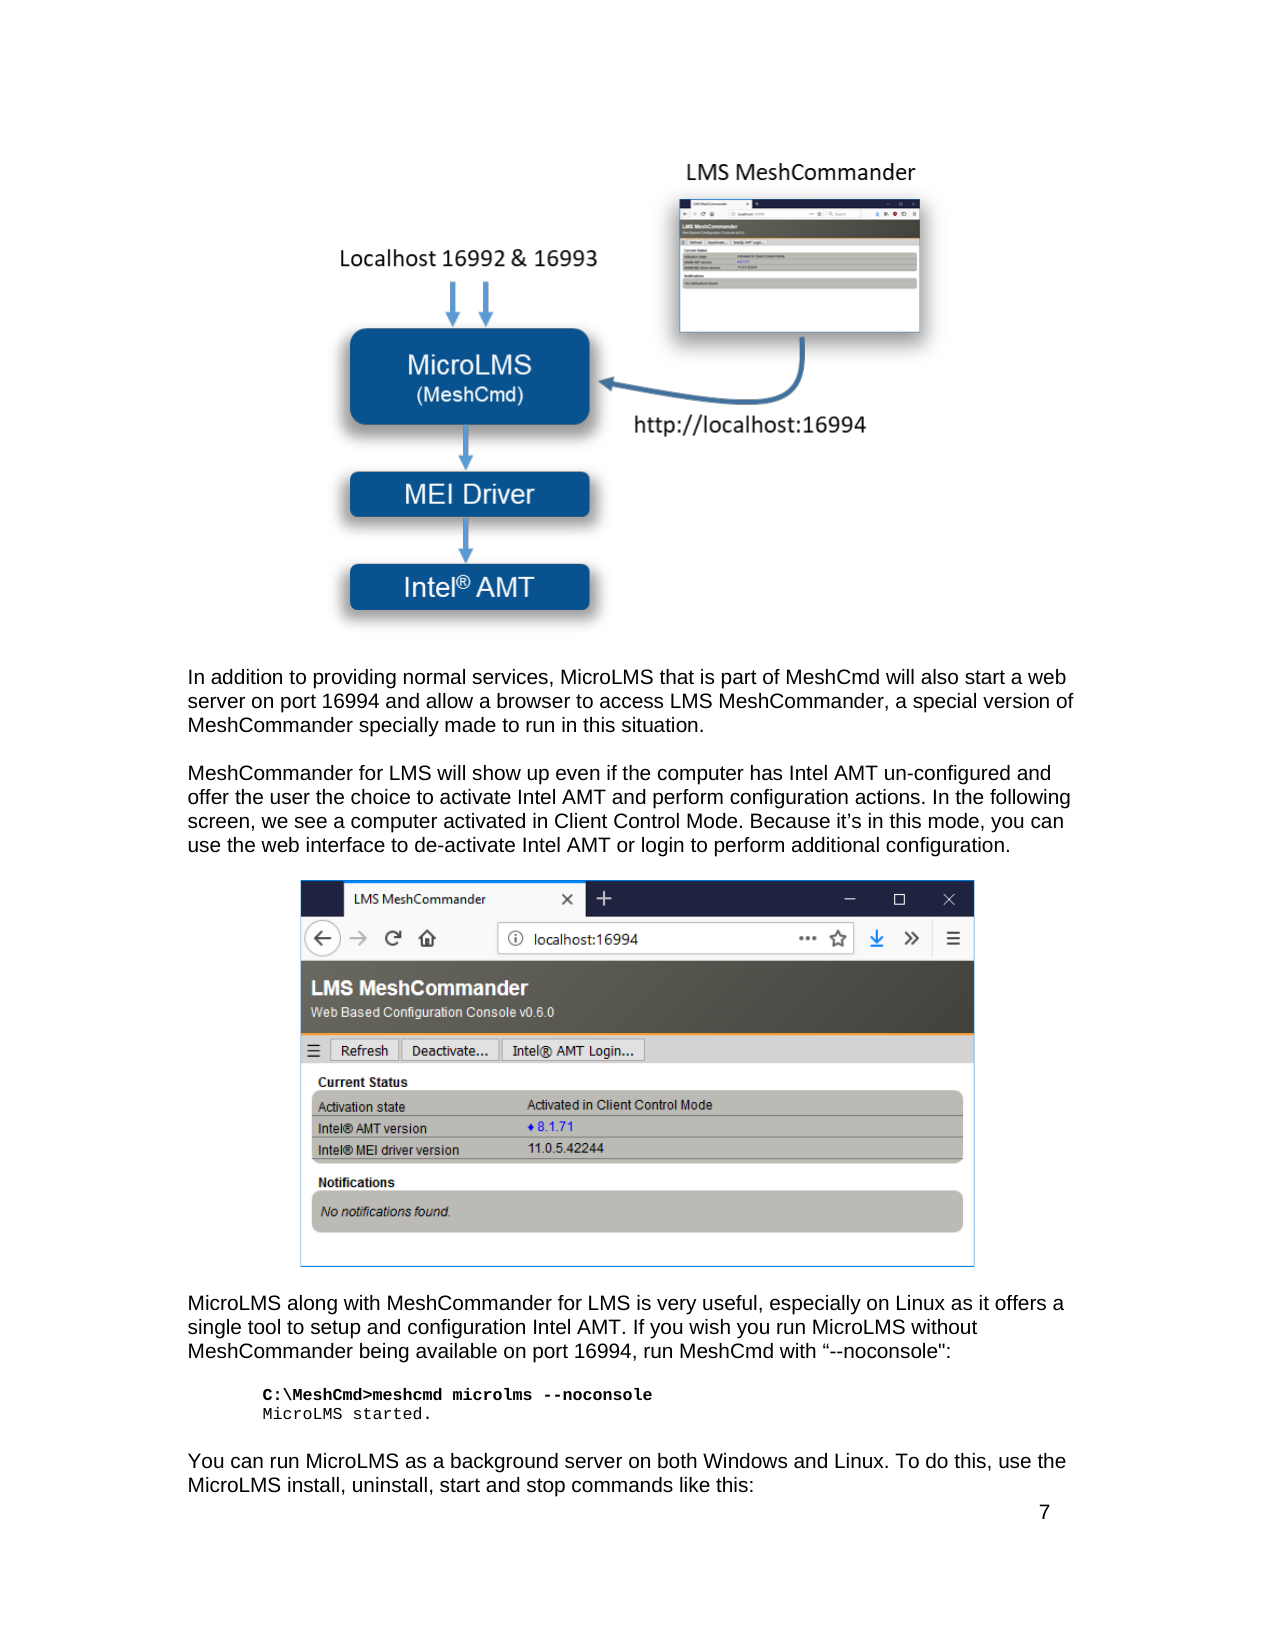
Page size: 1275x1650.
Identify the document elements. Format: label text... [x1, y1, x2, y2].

text MicroLMS along with MeshCommander for LMS is very useful, especially on Linux as it offers a single tool to setup and configuration Intel AMT. If you wish you run MicroLMS without MeshCommander being available on port 16994, run MeshCmd with “--noconsole": [187, 1291, 1087, 1363]
text In addition to providing normal services, MicroLMS that is part of MeshCmd will also start a web server on port 16994 and allow a browser to access LMS MeshCommander, a special version of MeshCommander specially made to run in this situation. [187, 665, 1087, 737]
text C:\MeshCmd>meshcmd microlms --noconsole [262, 1387, 1087, 1406]
text You can run MicroLMS as a background server on both Windows and Linux. To do this, use the MicroLMS install, uninstall, start and stop commands like this: [187, 1448, 1087, 1496]
text MicroLMS started. [262, 1406, 1087, 1424]
text MeshCommander for LMS will show up even if the computer has Intel AMT un-configured and offer the user the choice to activate Intel AMT and perform configuration actions. In the following screen, we see a computer activated in Client Control Mode. Because it’s in this mode, you can use the web interface to de-activate Intel AMT or login to perform additional configuration. [187, 761, 1087, 857]
